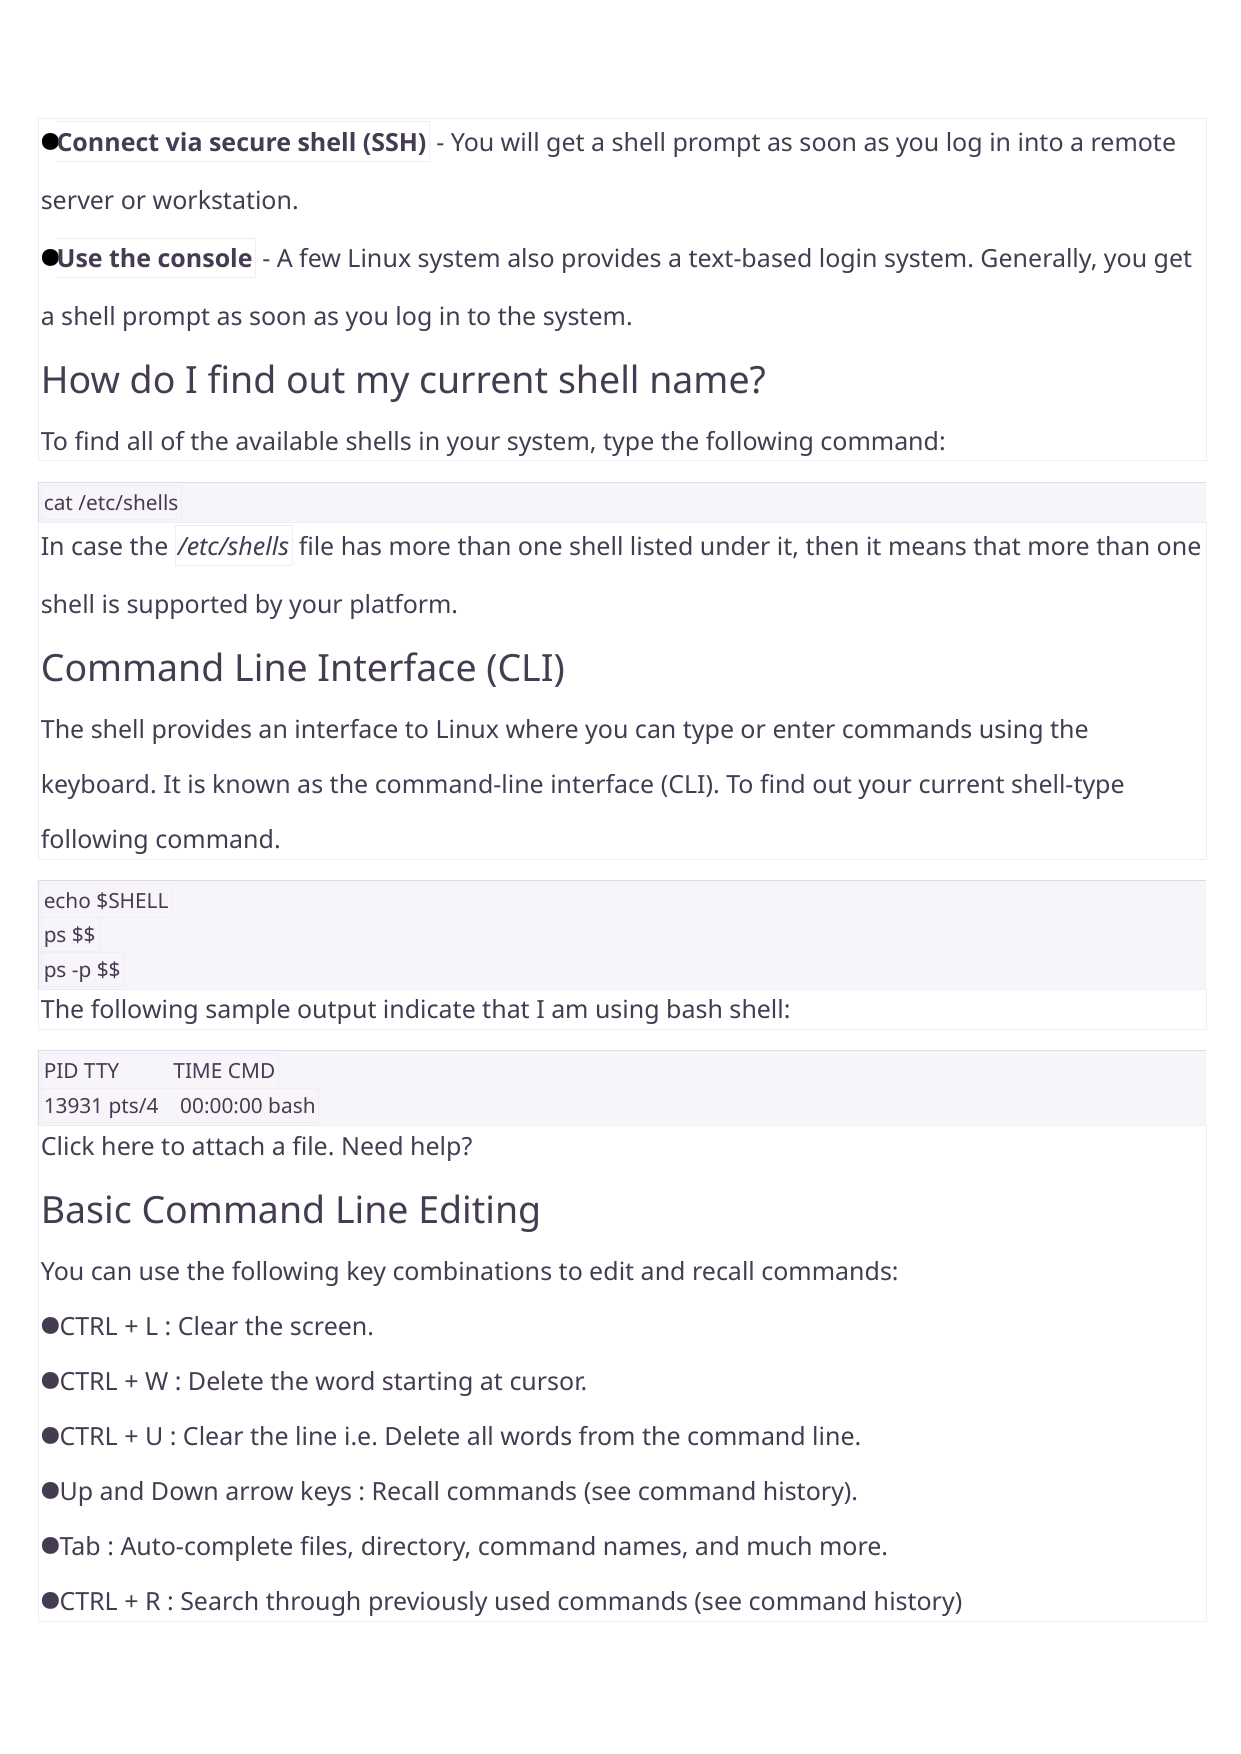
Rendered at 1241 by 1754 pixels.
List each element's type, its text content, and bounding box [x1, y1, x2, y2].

list CTRL + W : Delete the word starting at cursor. [39, 1361, 1206, 1398]
list CTRL + L : Clear the screen. [39, 1305, 1206, 1342]
text The shell provides an interface to Linux where you can type or enter commands using the keyboard. It is known as the command-line interface (CLI). To find out your current shell-type following command. [39, 708, 1206, 859]
text 13931 pts/4 00:00:00 bash [39, 1085, 1206, 1125]
list Connect via secure shell (SSH) - You will get a shell prompt as soon as you log in into a remote server or workstation. [39, 119, 1206, 216]
subtitle Basic Command Line Editing [39, 1180, 1206, 1234]
text ps -p $$ [39, 949, 1206, 989]
text The following sample output indicate that I am using bash shell: [39, 990, 1206, 1029]
text ps $$ [42, 918, 99, 949]
subtitle How do I find out my current shell name? [39, 351, 1206, 405]
text Click here to attach a file. Need help? [39, 1126, 1206, 1162]
text PID TTY TIME CMD [39, 1051, 1206, 1085]
list CTRL + R : Search through previously used commands (see command history) [39, 1581, 1206, 1621]
text To find all of the available shells in your system, type the following command: [39, 421, 1206, 460]
text echo $SHELL [39, 881, 1206, 914]
text You can use the following key combinations to edit and recall commands: [39, 1250, 1206, 1287]
list Use the console - A few Linux system also provides a text-based login system. Generally, you get a shell prompt as soon as you log in to the system. [39, 234, 1206, 333]
text In case the /etc/shells file has more than one shell listed under it, then it means that more than one shell is supported by your platform. [39, 523, 1206, 620]
subtitle Command Line Interface (CLI) [39, 638, 1206, 692]
list CTRL + U : Clear the line i.e. Delete all words from the command line. [39, 1416, 1206, 1453]
list Up and Down arrow keys : Recall commands (see command history). [39, 1471, 1206, 1508]
text [100, 914, 1206, 949]
text cat /etc/shells [39, 483, 1206, 522]
list Tab : Auto-complete files, directory, command names, and much more. [39, 1526, 1206, 1563]
